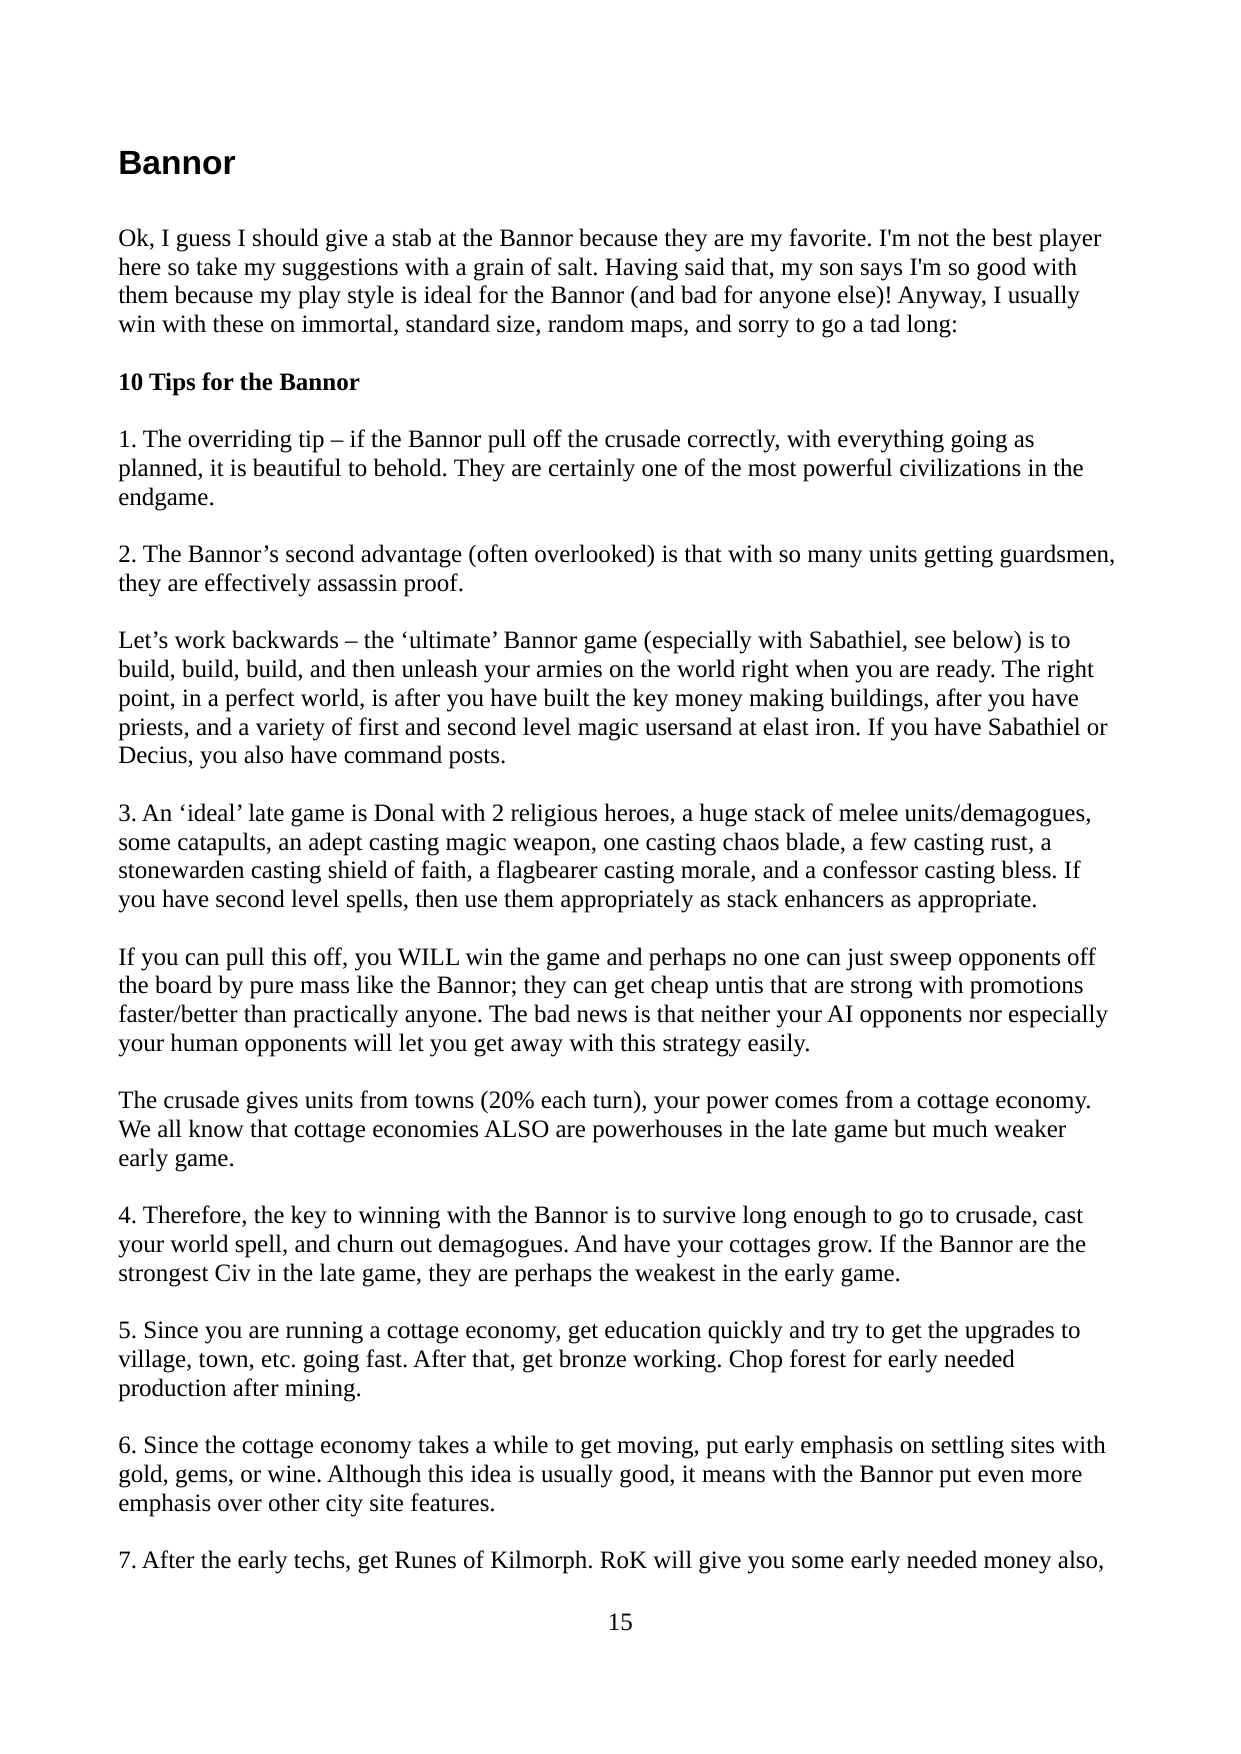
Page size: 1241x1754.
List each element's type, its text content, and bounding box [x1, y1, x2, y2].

text If you can pull this off, you WILL win the game and perhaps no one can just sweep opponents off the board by pure mass like the Bannor; they can get cheap untis that are strong with promotions faster/better than practically anyone. The bad news is that neither your AI opponents nor especially your human opponents will let you get away with this strategy easily. [118, 942, 1122, 1057]
text 1. The overriding tip – if the Bannor pull off the crusade correctly, with everything going as planned, it is beautiful to behold. They are certainly one of the most powerful civilizations in the endgame. [118, 424, 1122, 511]
text 5. Since you are running a cottage economy, get education quickly and try to get the upgrades to village, town, etc. going fast. After that, get bronze working. Chop forest for early needed production after mining. [118, 1316, 1122, 1402]
text Ok, I guess I should give a stab at the Bannor because they are my favorite. I'm not the best player here so take my suggestions with a grain of salt. Having said that, my son says I'm so good with them because my play style is ideal for the Bannor (and bad for anyone else)! Anyway, I usually win with these on immortal, standard size, random maps, and sorry to go a tad long: [118, 223, 1122, 338]
text 10 Tips for the Bannor [118, 367, 1122, 396]
text 6. Since the cottage economy takes a while to get moving, put early emphasis on settling sites with gold, gems, or wine. Although this idea is usually good, it means with the Bannor put even more emphasis over other city site features. [118, 1431, 1122, 1517]
text 4. Therefore, the key to winning with the Bannor is to survive long enough to go to crusade, cast your world spell, and churn out demagogues. And have your cottages grow. If the Bannor are the strongest Civ in the late game, they are perhaps the weakest in the early game. [118, 1201, 1122, 1287]
text Let’s work backwards – the ‘ultimate’ Bannor game (especially with Sabathiel, see below) is to build, build, build, and then unleash your armies on the world right when you are ready. The right point, in a perfect world, is after you have built the key money making buildings, after you have priests, and a variety of first and second level magic usersand at elast iron. If you have Sabathiel or Decius, you also have command posts. [118, 626, 1122, 769]
subtitle Bannor [118, 143, 1122, 182]
text The crusade gives units from towns (20% each turn), your power comes from a cottage economy. We all know that cottage economies ALSO are powerhouses in the late game but much weaker early game. [118, 1086, 1122, 1172]
text 2. The Bannor’s second advantage (often overlooked) is that with so many units getting guardsmen, they are effectively assassin proof. [118, 539, 1122, 597]
text 7. After the early techs, get Runes of Kilmorph. RoK will give you some early needed money also, [118, 1546, 1122, 1574]
text 3. An ‘ideal’ late game is Donal with 2 religious heroes, a huge stack of melee units/demagogues, some catapults, an adept casting magic weapon, one casting chaos blade, a few casting rust, a stonewarden casting shield of faith, a flagbearer casting morale, and a confessor casting bless. If you have second level spells, then use them appropriately as stack enhancers as appropriate. [118, 798, 1122, 913]
